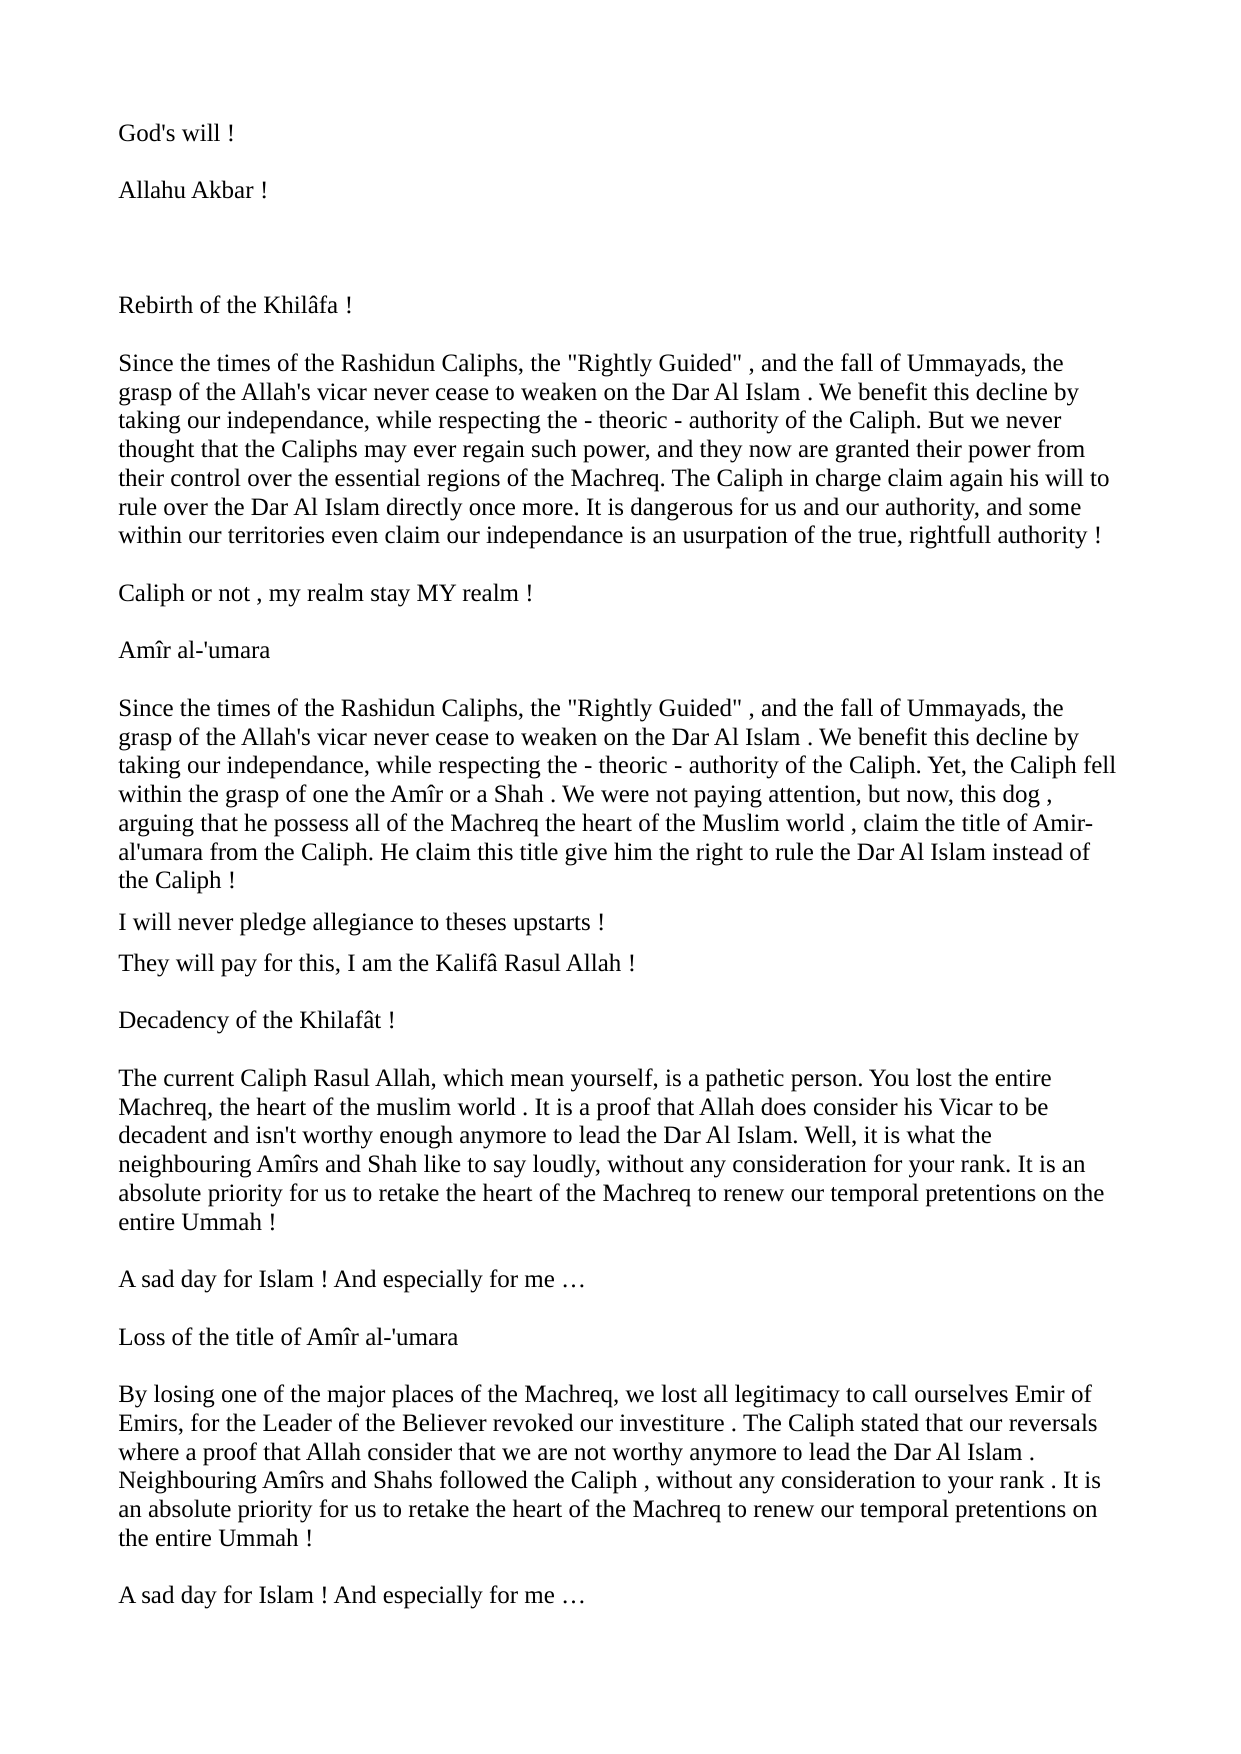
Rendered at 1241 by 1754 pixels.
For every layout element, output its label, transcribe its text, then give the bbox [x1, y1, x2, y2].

text Loss of the title of Amîr al-'umara [118, 1322, 1122, 1351]
text Allahu Akbar ! [118, 176, 1122, 204]
text A sad day for Islam ! And especially for me … [118, 1581, 1122, 1609]
text Rebirth of the Khilâfa ! [118, 291, 1122, 319]
text I will never pledge allegiance to theses upstarts ! [118, 907, 1122, 936]
text God's will ! [118, 118, 1122, 147]
text Caliph or not , my realm stay MY realm ! [118, 578, 1122, 607]
text Since the times of the Rashidun Caliphs, the "Rightly Guided" , and the fall of Ummayads, the grasp of the Allah's vicar never cease to weaken on the Dar Al Islam . We benefit this decline by taking our independance, while respecting the - theoric - authority of the Caliph. But we never thought that the Caliphs may ever regain such power, and they now are granted their power from their control over the essential regions of the Machreq. The Caliph in charge claim again his will to rule over the Dar Al Islam directly once more. It is dangerous for us and our authority, and some within our territories even claim our independance is an usurpation of the true, rightfull authority ! [118, 348, 1122, 549]
text A sad day for Islam ! And especially for me … [118, 1264, 1122, 1293]
text They will pay for this, I am the Kalifâ Rasul Allah ! [118, 948, 1122, 977]
text The current Caliph Rasul Allah, which mean yourself, is a pathetic person. You lost the entire Machreq, the heart of the muslim world . It is a proof that Allah does consider his Vicar to be decadent and isn't worthy enough anymore to lead the Dar Al Islam. Well, it is what the neighbouring Amîrs and Shah like to say loudly, without any consideration for your rank. It is an absolute priority for us to retake the heart of the Machreq to renew our temporal pretentions on the entire Ummah ! [118, 1063, 1122, 1236]
text By losing one of the major places of the Machreq, we lost all legitimacy to call ourselves Emir of Emirs, for the Leader of the Believer revoked our investiture . The Caliph stated that our reversals where a proof that Allah consider that we are not worthy anymore to lead the Dar Al Islam . Neighbouring Amîrs and Shahs followed the Caliph , without any consideration to your rank . It is an absolute priority for us to retake the heart of the Machreq to renew our temporal pretentions on the entire Ummah ! [118, 1379, 1122, 1552]
text Since the times of the Rashidun Caliphs, the "Rightly Guided" , and the fall of Ummayads, the grasp of the Allah's vicar never cease to weaken on the Dar Al Islam . We benefit this decline by taking our independance, while respecting the - theoric - authority of the Caliph. Yet, the Caliph fell within the grasp of one the Amîr or a Shah . We were not paying attention, but now, this dog , arguing that he possess all of the Machreq the heart of the Muslim world , claim the title of Amir-al'umara from the Caliph. He claim this title give him the right to rule the Dar Al Islam instead of the Caliph ! [118, 693, 1122, 894]
text Amîr al-'umara [118, 636, 1122, 664]
text Decadency of the Khilafât ! [118, 1006, 1122, 1034]
